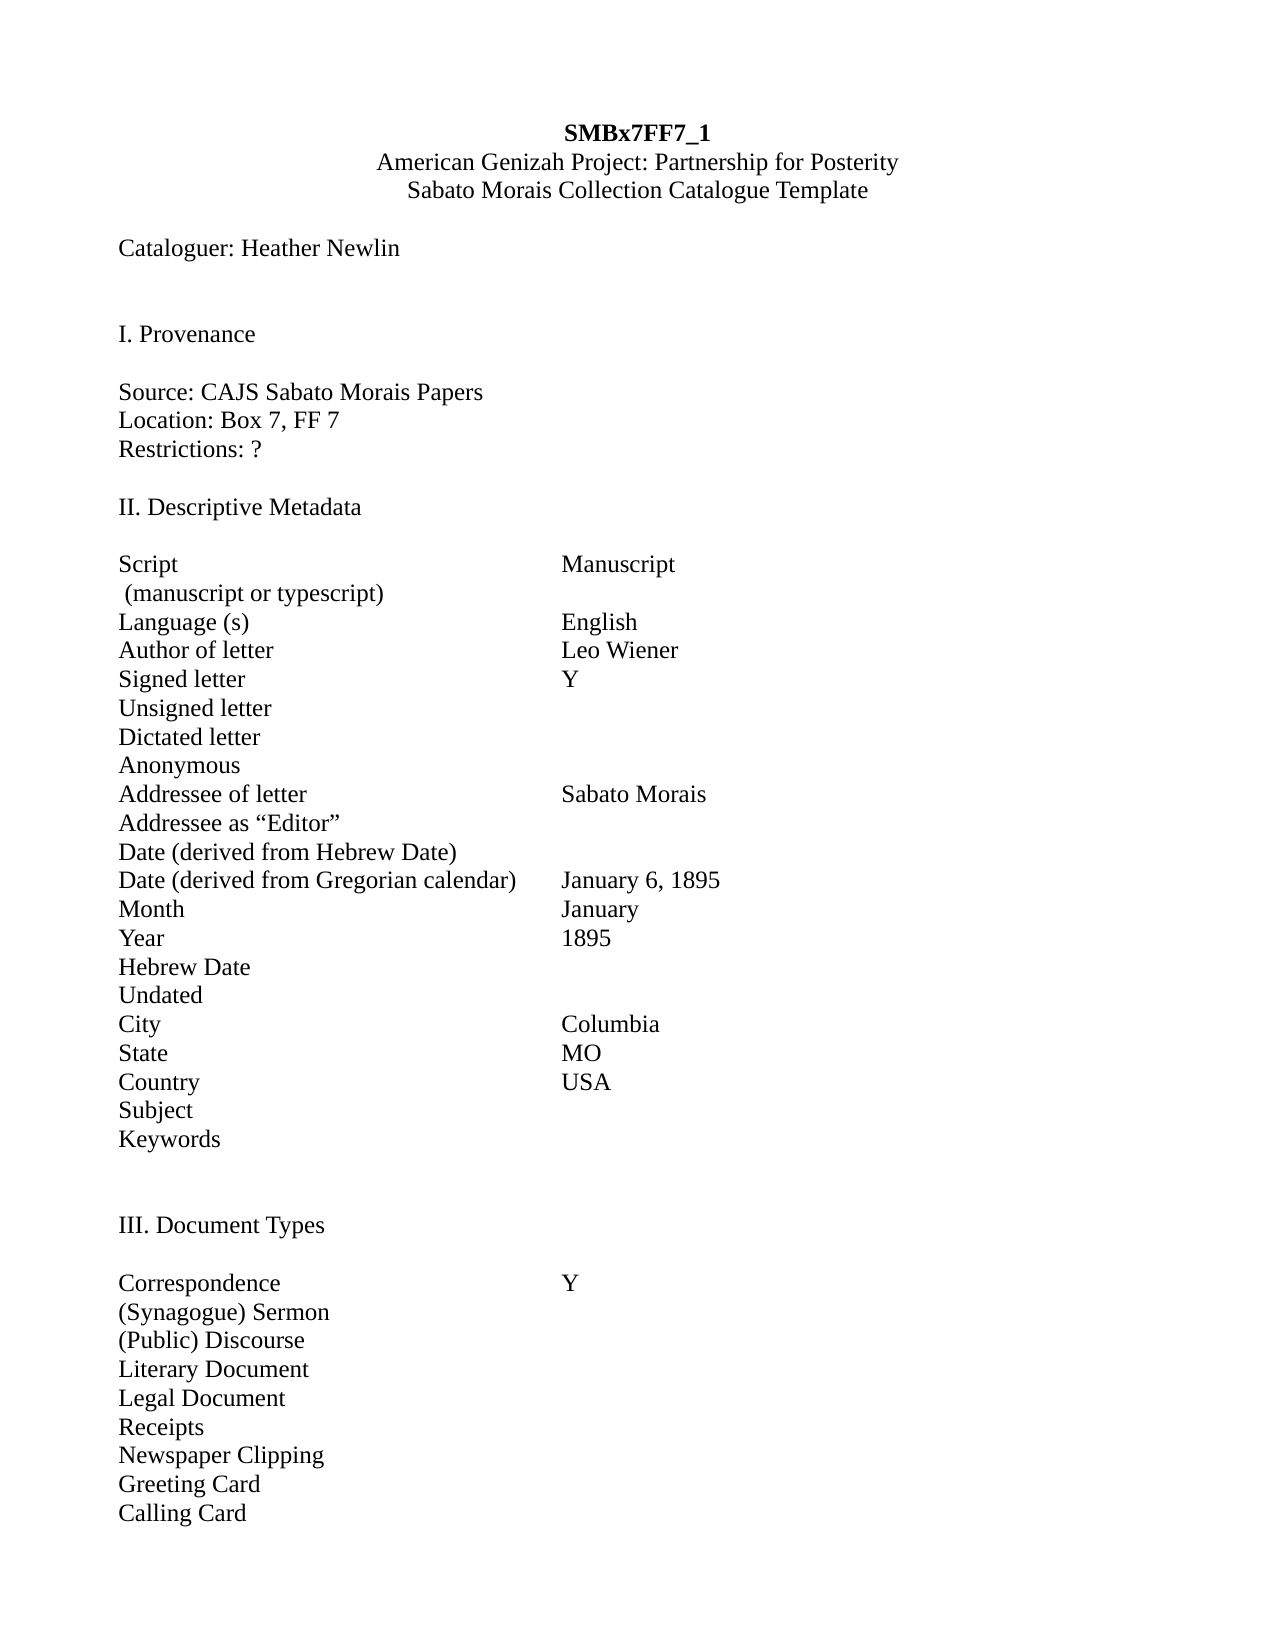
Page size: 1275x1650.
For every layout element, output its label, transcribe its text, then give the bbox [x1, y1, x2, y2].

text Date (derived from Gregorian calendar) January 6, 1895 [118, 866, 1157, 894]
text City Columbia [118, 1009, 1157, 1038]
text Country USA [118, 1067, 1157, 1096]
text Receipts [118, 1412, 1157, 1441]
text Cataloguer: Heather Newlin [118, 233, 1157, 262]
text Unsigned letter [118, 693, 1157, 722]
text Month January [118, 894, 1157, 923]
text American Genizah Project: Partnership for Posterity [118, 147, 1157, 176]
text Signed letter Y [118, 664, 1157, 693]
text (manuscript or typescript) [118, 578, 1157, 607]
text Newspaper Clipping [118, 1441, 1157, 1469]
text Language (s) English [118, 607, 1157, 636]
text Addressee of letter Sabato Morais [118, 779, 1157, 808]
text Addressee as “Editor” [118, 808, 1157, 837]
text III. Document Types [118, 1211, 1157, 1239]
text Year 1895 [118, 923, 1157, 952]
text Sabato Morais Collection Catalogue Template [118, 176, 1157, 204]
text Hebrew Date [118, 952, 1157, 981]
text Source: CAJS Sabato Morais Papers [118, 377, 1157, 406]
text State MO [118, 1038, 1157, 1067]
text II. Descriptive Metadata [118, 492, 1157, 521]
text Keywords [118, 1124, 1157, 1153]
text Literary Document [118, 1354, 1157, 1383]
text Legal Document [118, 1383, 1157, 1412]
text Anonymous [118, 751, 1157, 779]
text Undated [118, 981, 1157, 1009]
text Location: Box 7, FF 7 [118, 406, 1157, 434]
text Date (derived from Hebrew Date) [118, 837, 1157, 866]
text Dictated letter [118, 722, 1157, 751]
text (Synagogue) Sermon [118, 1297, 1157, 1326]
text I. Provenance [118, 319, 1157, 348]
text SMBx7FF7_1 [118, 118, 1157, 147]
text Calling Card [118, 1498, 1157, 1527]
text Restrictions: ? [118, 434, 1157, 463]
text Author of letter Leo Wiener [118, 636, 1157, 664]
text Correspondence Y [118, 1268, 1157, 1297]
text Subject [118, 1096, 1157, 1124]
text (Public) Discourse [118, 1326, 1157, 1354]
text Greeting Card [118, 1469, 1157, 1498]
text Script Manuscript [118, 549, 1157, 578]
